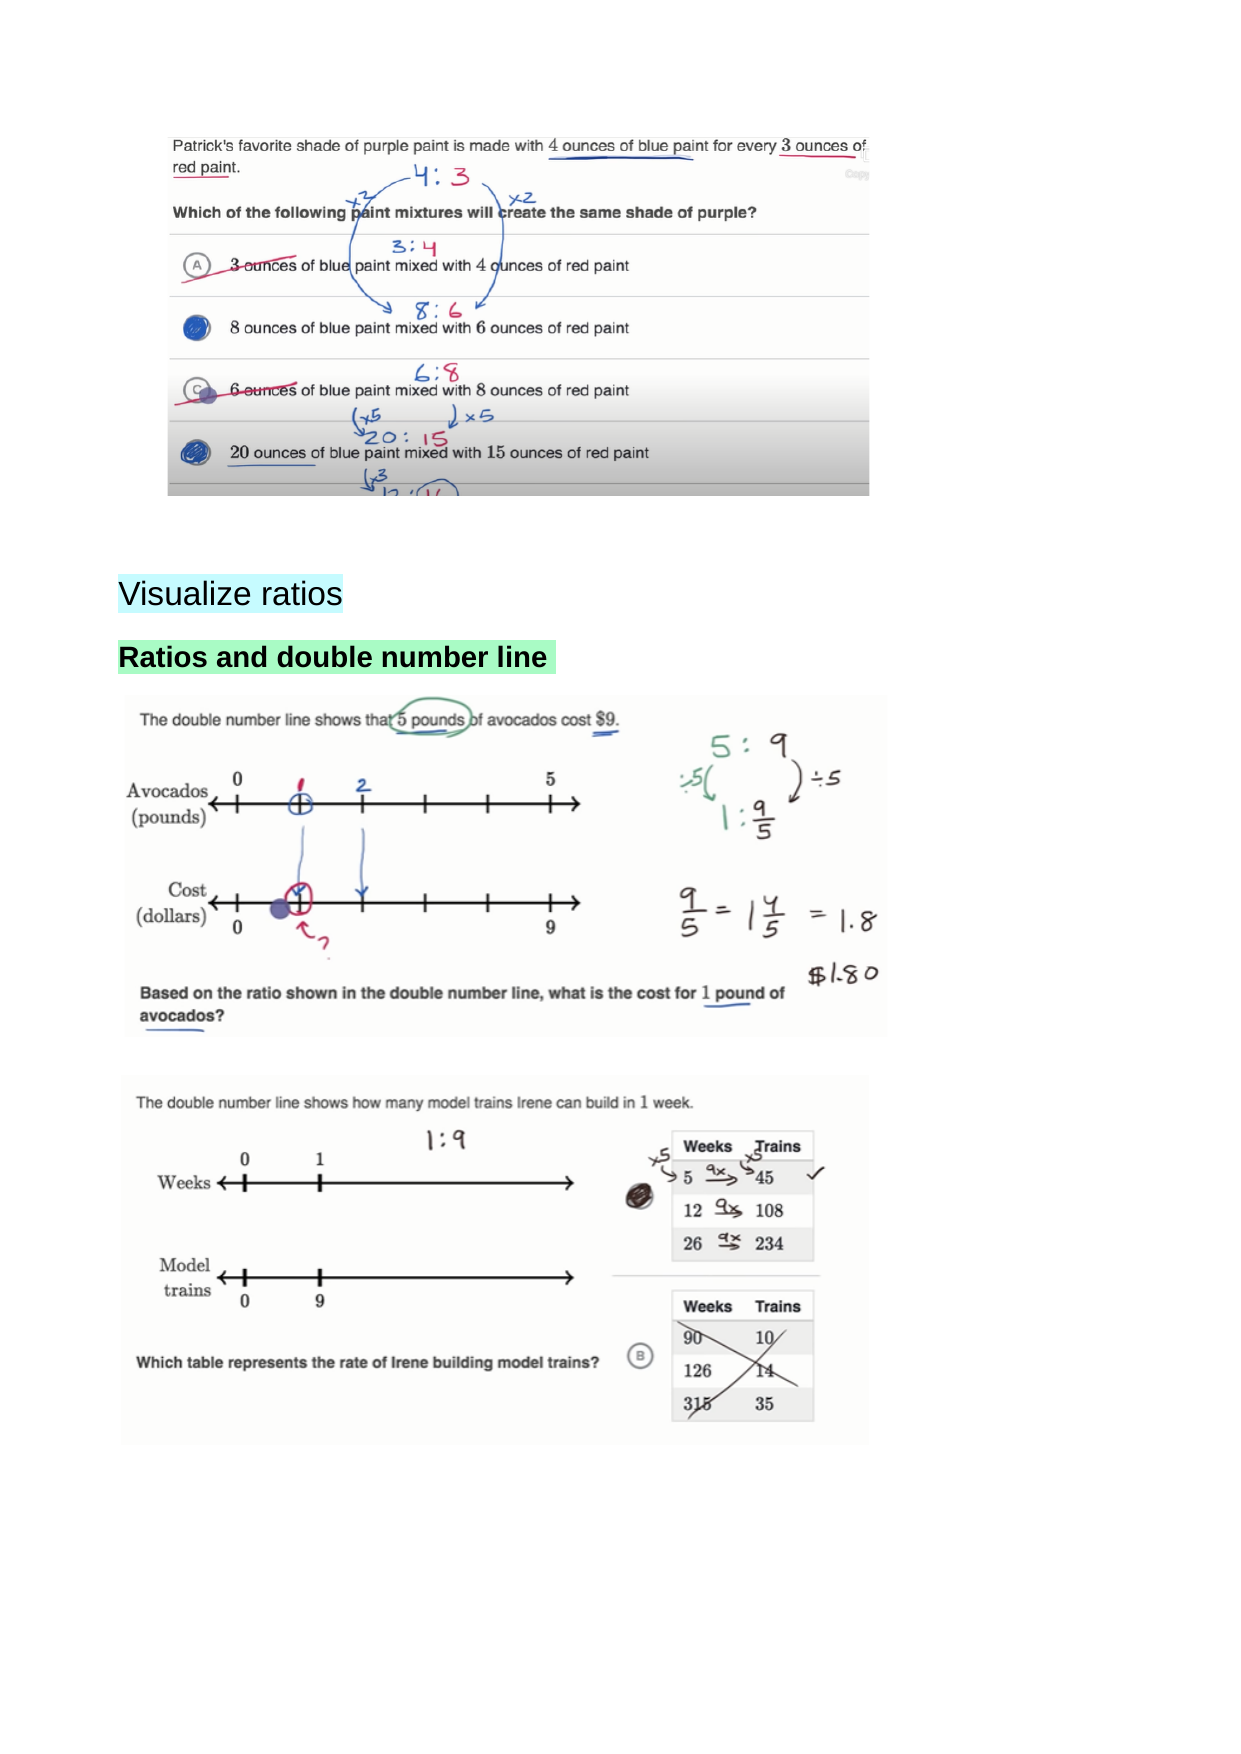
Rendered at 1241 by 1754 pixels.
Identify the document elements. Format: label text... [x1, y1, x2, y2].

picture [124, 695, 888, 1037]
subtitle Ratios and double number line [556, 640, 1122, 674]
subtitle Visualize ratios [343, 574, 1122, 613]
picture [121, 1075, 870, 1445]
picture [167, 133, 870, 496]
